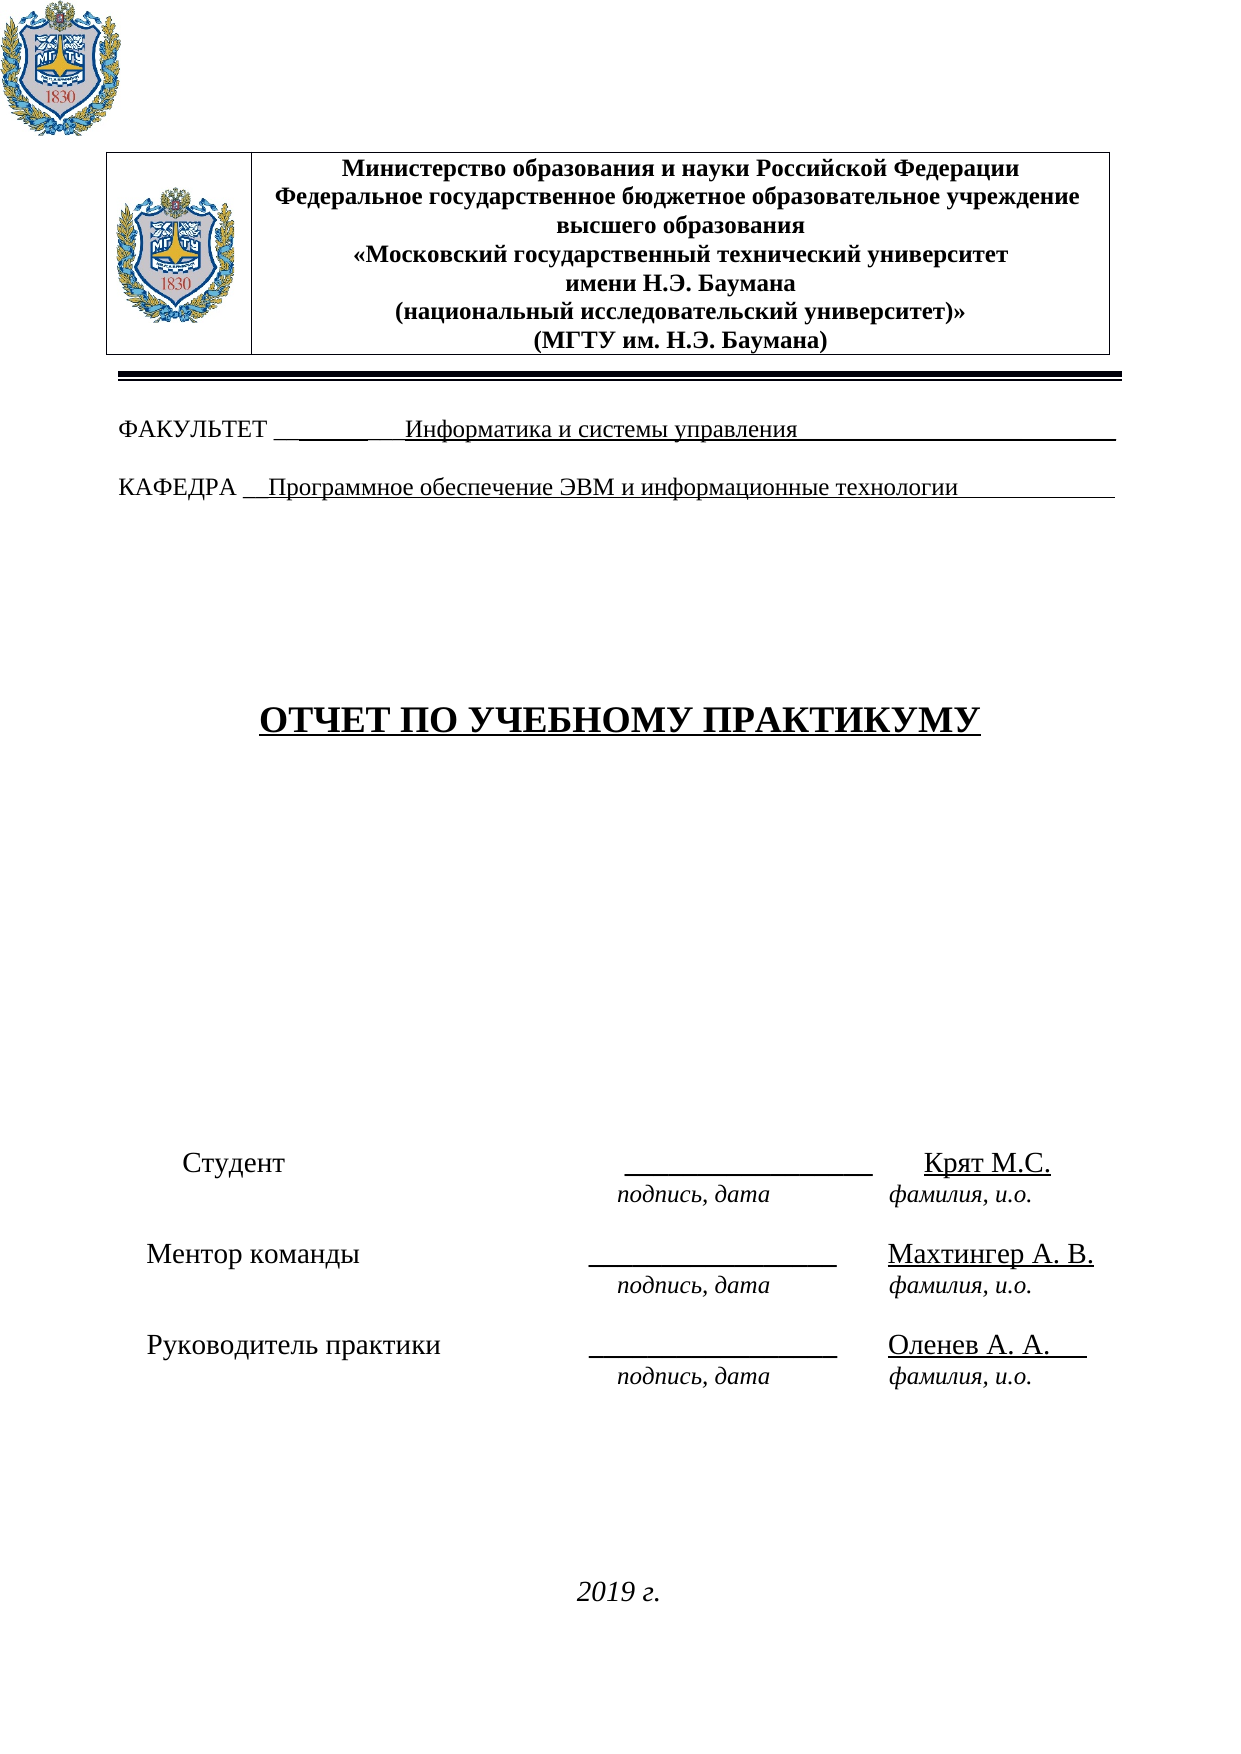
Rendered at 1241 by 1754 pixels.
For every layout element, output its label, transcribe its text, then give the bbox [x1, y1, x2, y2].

picture [0, 0, 121, 136]
text подпись, дата фамилия, и.о. [192, 1361, 1063, 1389]
text подпись, дата фамилия, и.о. [192, 1179, 1063, 1207]
table_header Министерство образования и науки Российской Федерации Федеральное государственное бюджетное образовательное учреждение высшего образования «Московский государственный технический университет имени Н.Э. Баумана (национальный исследовательский университет)» (МГТУ им. Н.Э. Баумана) [252, 153, 1109, 354]
text 2019 г. [118, 1574, 1122, 1607]
picture [125, 187, 237, 323]
text Студент _________________ Крят М.С. [118, 1145, 1122, 1179]
text подпись, дата фамилия, и.о. [192, 1270, 1063, 1298]
text Ментор команды _________________ Махтингер А. В. [118, 1236, 1122, 1270]
text ФАКУЛЬТЕТ __ ___Информатика и системы управления__________________ ___ [118, 414, 1122, 443]
table_header [107, 153, 251, 354]
text ОТЧЕТ ПО УЧЕБНОМУ ПРАКТИКУМУ [118, 697, 1122, 740]
text КАФЕДРА __Программное обеспечение ЭВМ и информационные технологии [118, 472, 1122, 501]
text Руководитель практики _________________ Оленев А. А. [118, 1327, 1122, 1361]
